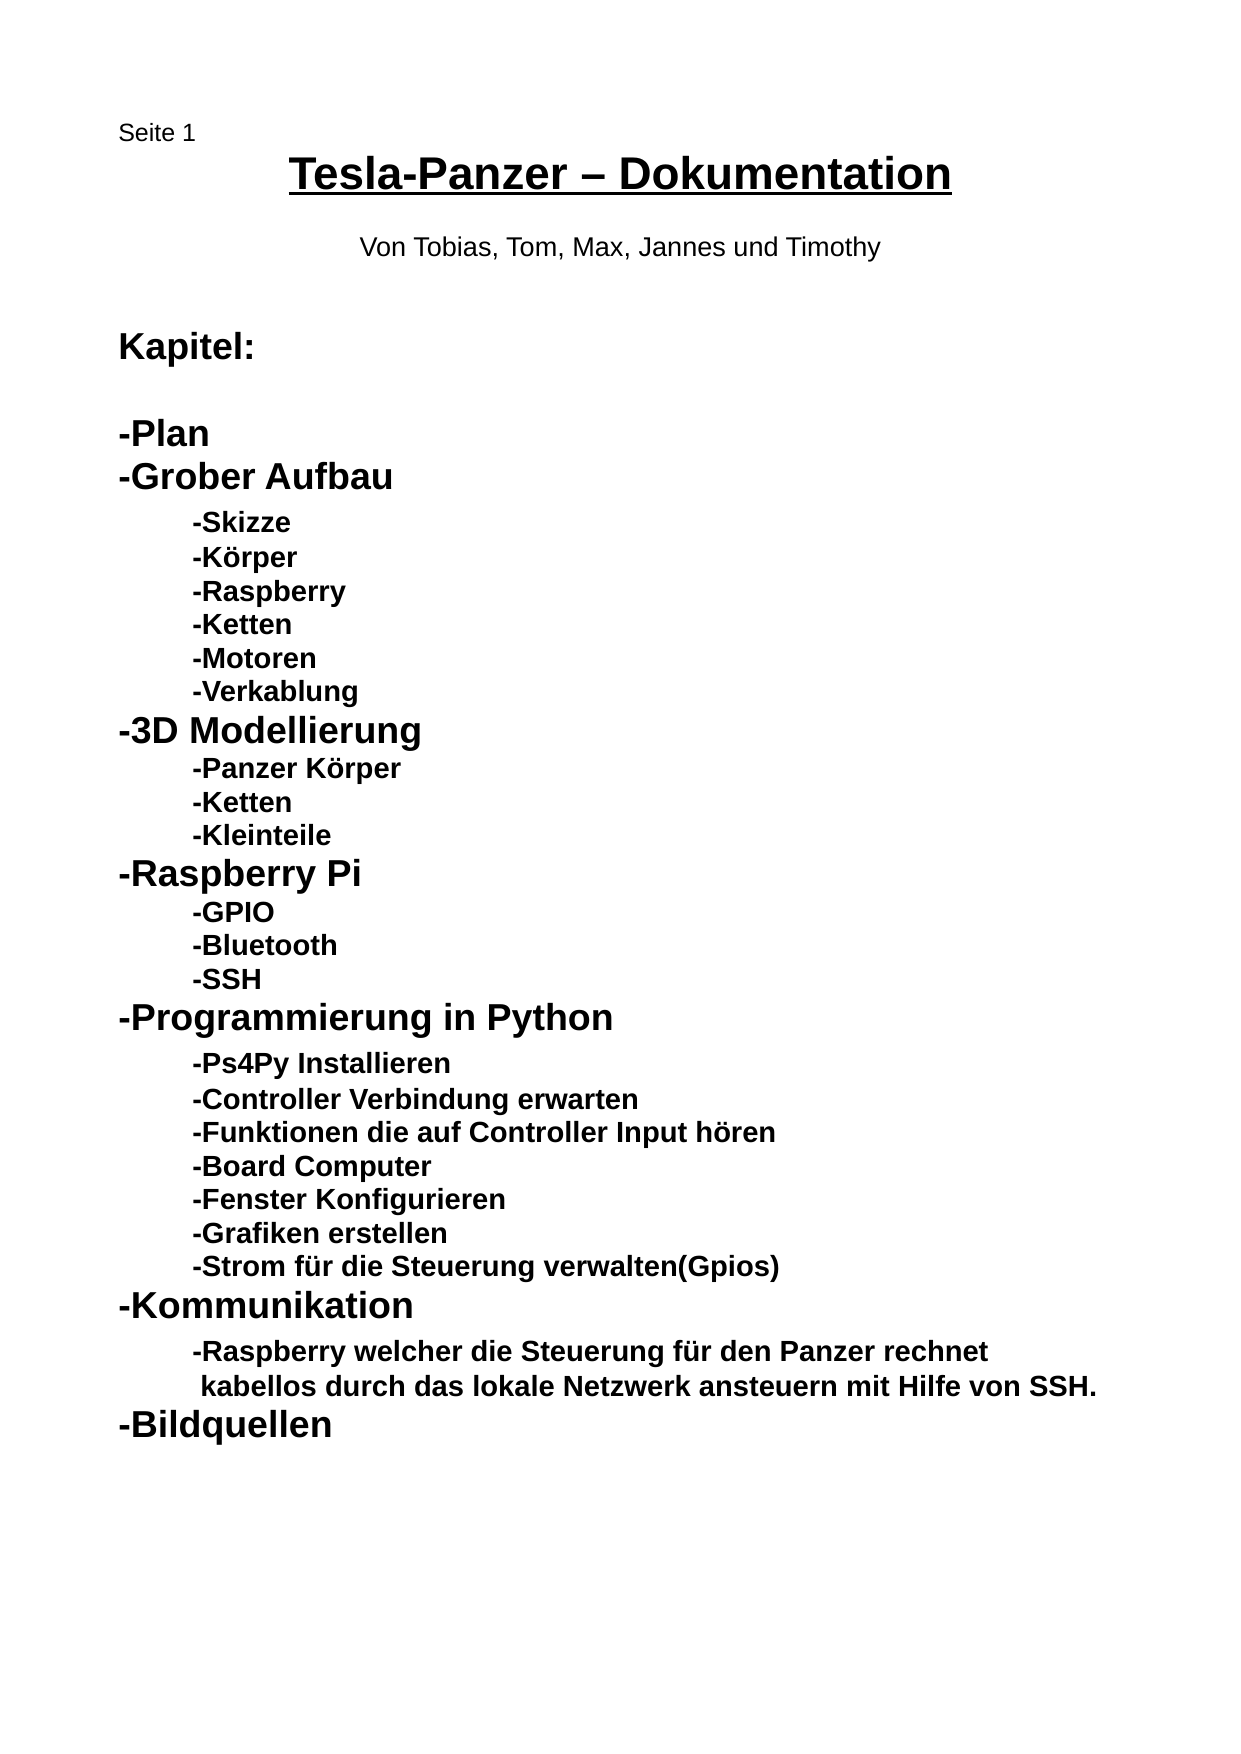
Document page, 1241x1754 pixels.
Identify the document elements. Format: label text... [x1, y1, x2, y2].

text -Funktionen die auf Controller Input hören [118, 1115, 1122, 1149]
text Kapitel: [118, 324, 1122, 368]
text -Ketten [118, 784, 1122, 818]
text -Raspberry [118, 574, 1122, 607]
text -Verkablung [118, 674, 1122, 708]
text -Raspberry Pi [118, 852, 1122, 895]
text -Kommunikation [118, 1283, 1122, 1326]
text -3D Modellierung [118, 708, 1122, 751]
text -Raspberry welcher die Steuerung für den Panzer rechnet kabellos durch das lokale Netzwerk ansteuern mit Hilfe von SSH. [118, 1326, 1122, 1403]
text -SSH [118, 962, 1122, 995]
text Tesla-Panzer – Dokumentation [118, 147, 1122, 199]
text -Panzer Körper [118, 751, 1122, 784]
text -Controller Verbindung erwarten [118, 1082, 1122, 1115]
text -Körper [118, 540, 1122, 574]
text Von Tobias, Tom, Max, Jannes und Timothy [118, 231, 1122, 262]
text -Plan [118, 411, 1122, 454]
text -Grober Aufbau [118, 454, 1122, 497]
text -Grafiken erstellen [118, 1216, 1122, 1249]
text -Fenster Konfigurieren [118, 1182, 1122, 1216]
text -Bildquellen [118, 1403, 1122, 1446]
text -Ketten [118, 607, 1122, 641]
text -Skizze [118, 497, 1122, 540]
text Seite 1 [118, 118, 1122, 147]
text -Strom für die Steuerung verwalten(Gpios) [118, 1249, 1122, 1283]
text -GPIO [118, 895, 1122, 928]
text -Motoren [118, 641, 1122, 674]
text -Kleinteile [118, 818, 1122, 852]
text -Board Computer [118, 1149, 1122, 1182]
text -Bluetooth [118, 928, 1122, 962]
text -Ps4Py Installieren [118, 1038, 1122, 1082]
text -Programmierung in Python [118, 995, 1122, 1038]
